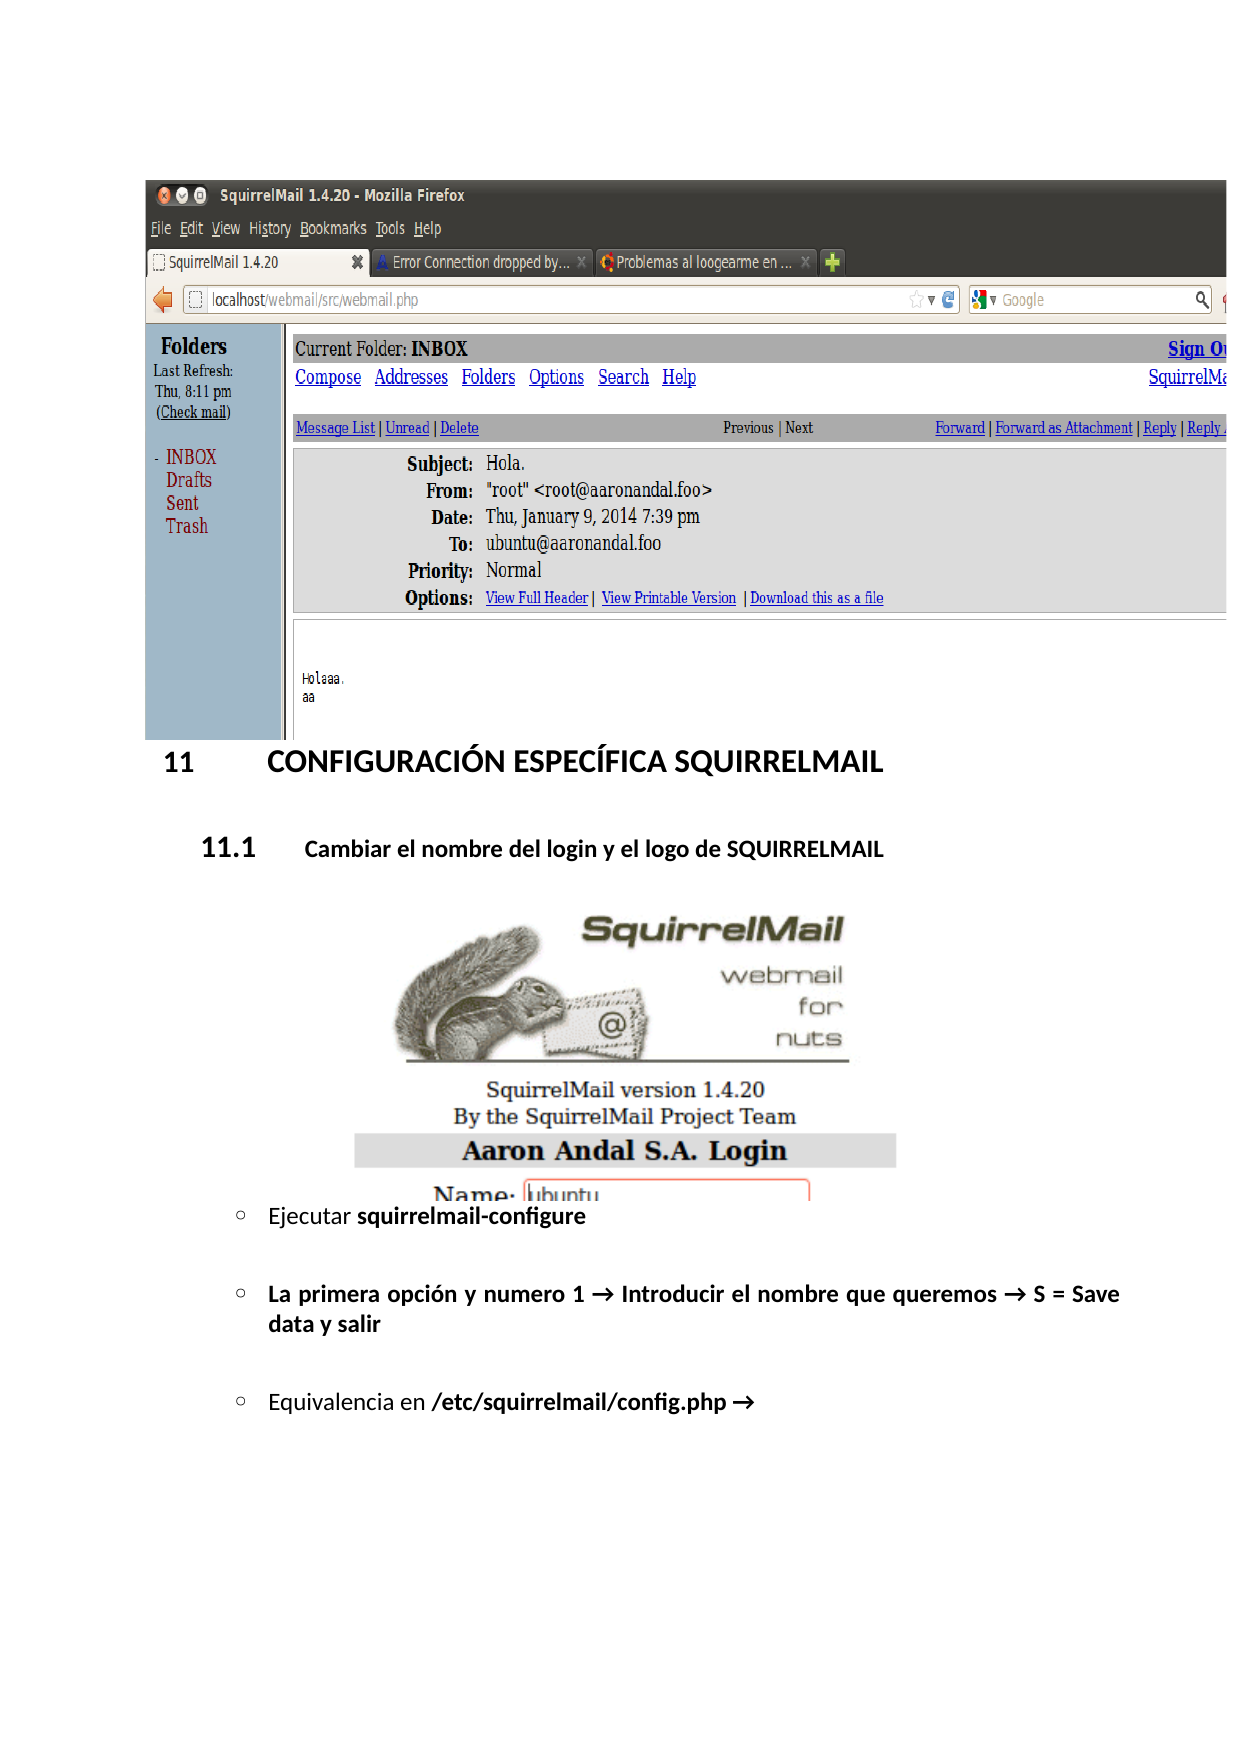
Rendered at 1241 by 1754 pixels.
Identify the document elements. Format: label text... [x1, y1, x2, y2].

list Cambiar el nombre del login y el logo de SQUIRRELMAIL [193, 827, 1122, 866]
picture [145, 180, 1227, 740]
list La primera opción y numero 1 → Introducir el nombre que queremos → S = Save data y salir [231, 1278, 1122, 1339]
picture [300, 892, 1017, 1201]
list Equivalencia en /etc/squirrelmail/config.php → [231, 1386, 1122, 1417]
list CONFIGURACIÓN ESPECÍFICA SQUIRRELMAIL [156, 740, 1122, 780]
list [156, 176, 1122, 180]
list Ejecutar squirrelmail-configure [231, 913, 1122, 1231]
